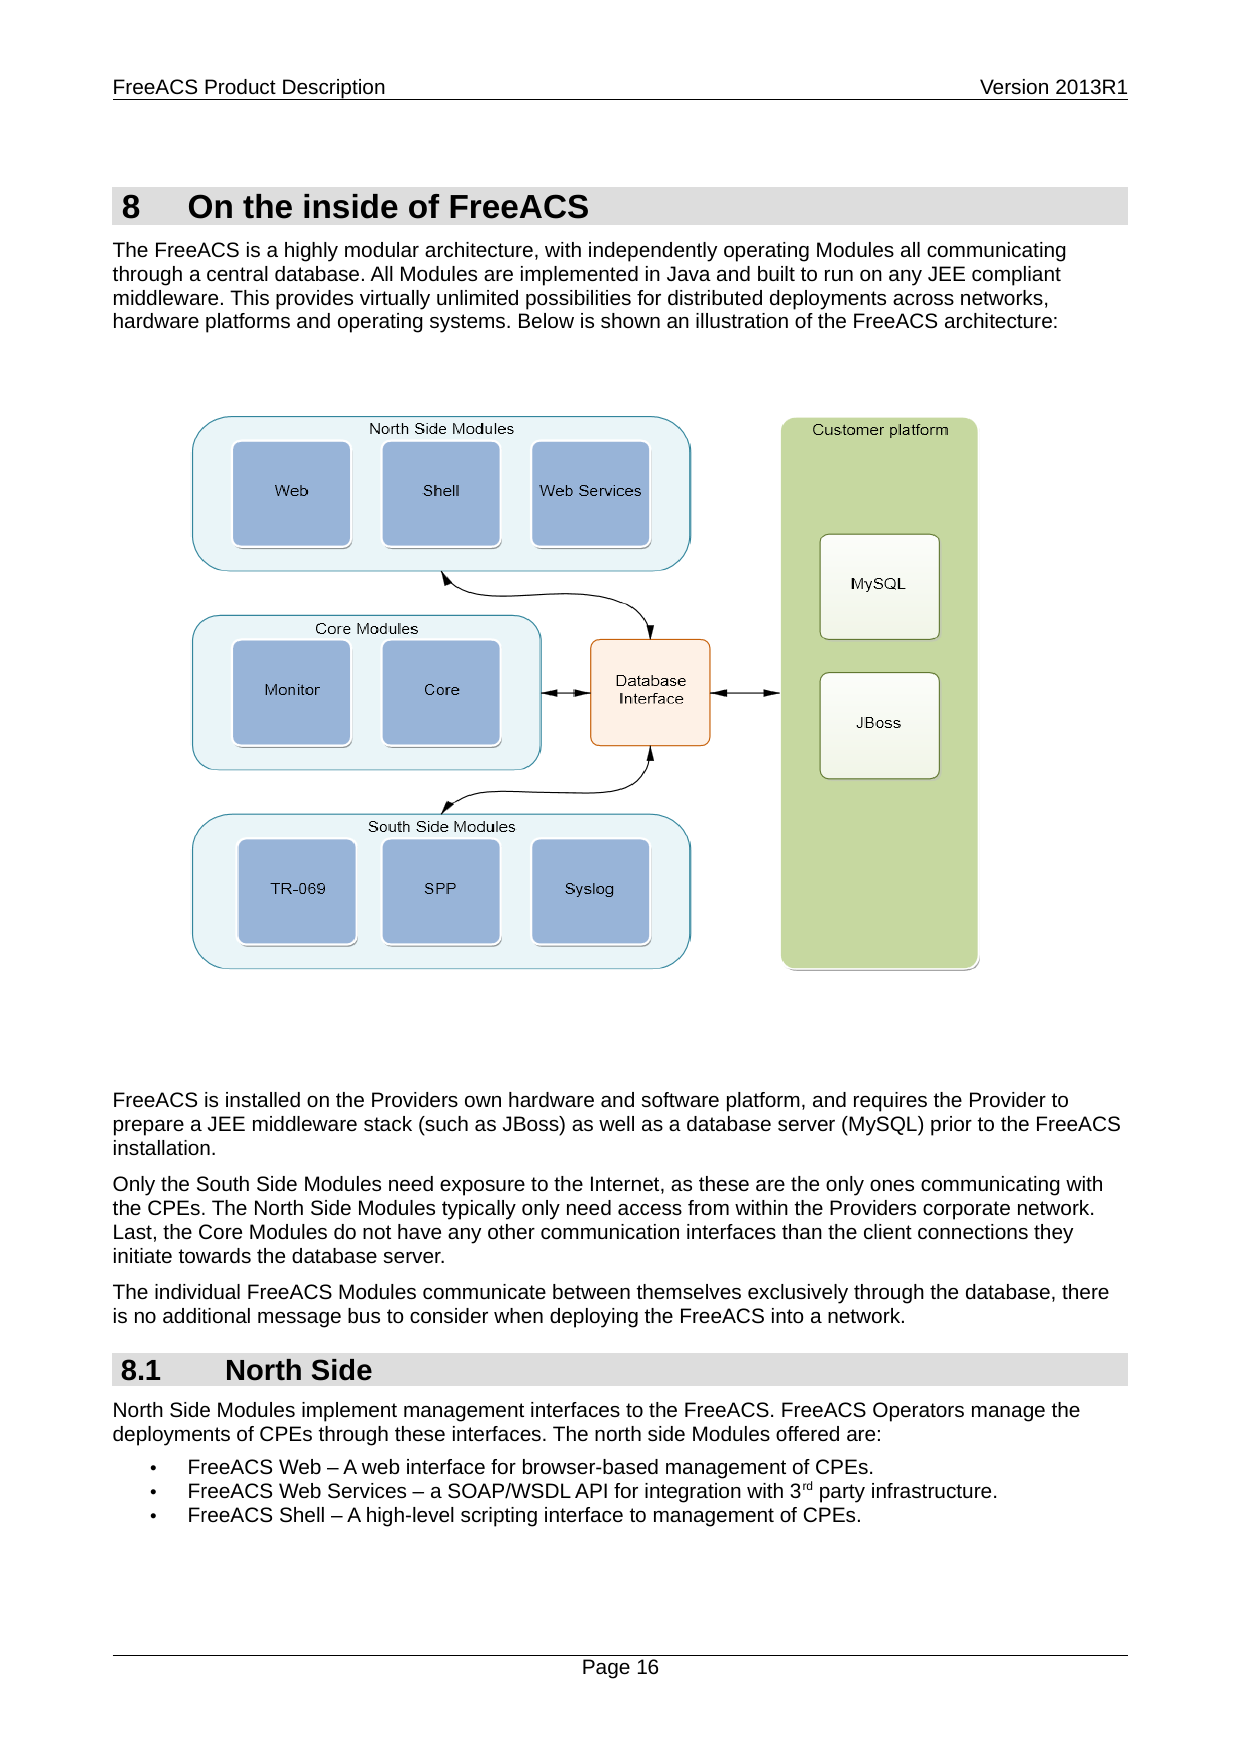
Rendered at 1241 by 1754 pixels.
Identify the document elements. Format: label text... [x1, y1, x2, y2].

subtitle North Side [112, 1353, 1128, 1386]
text The FreeACS is a highly modular architecture, with independently operating Modules all communicating through a central database. All Modules are implemented in Java and built to run on any JEE compliant middleware. This provides virtually unlimited possibilities for distributed deployments across networks, hardware platforms and operating systems. Below is shown an illustration of the FreeACS architecture: [112, 237, 1128, 333]
picture [147, 372, 649, 1023]
text Only the South Side Modules need exposure to the Internet, as these are the only ones communicating with the CPEs. The North Side Modules typically only need access from within the Providers corporate network. Last, the Core Modules do not have any other communication interfaces than the client connections they initiate towards the database server. [112, 1172, 1128, 1268]
list FreeACS Web – A web interface for browser-based management of CPEs. [150, 1455, 1128, 1479]
text FreeACS is installed on the Providers own hardware and software platform, and requires the Provider to prepare a JEE middleware stack (such as JBoss) as well as a database server (MySQL) prior to the FreeACS installation. [112, 1088, 1128, 1160]
list FreeACS Shell – A high-level scripting interface to management of CPEs. [150, 1503, 1128, 1527]
text The individual FreeACS Modules communicate between themselves exclusively through the database, there is no additional message bus to consider when deploying the FreeACS into a network. [112, 1280, 1128, 1328]
text North Side Modules implement management interfaces to the FreeACS. FreeACS Operators manage the deployments of CPEs through these interfaces. The north side Modules offered are: [112, 1398, 1128, 1446]
list FreeACS Web Services – a SOAP/WSDL API for integration with 3rd party infrastructure. [150, 1479, 1128, 1503]
subtitle On the inside of FreeACS [112, 187, 1128, 225]
